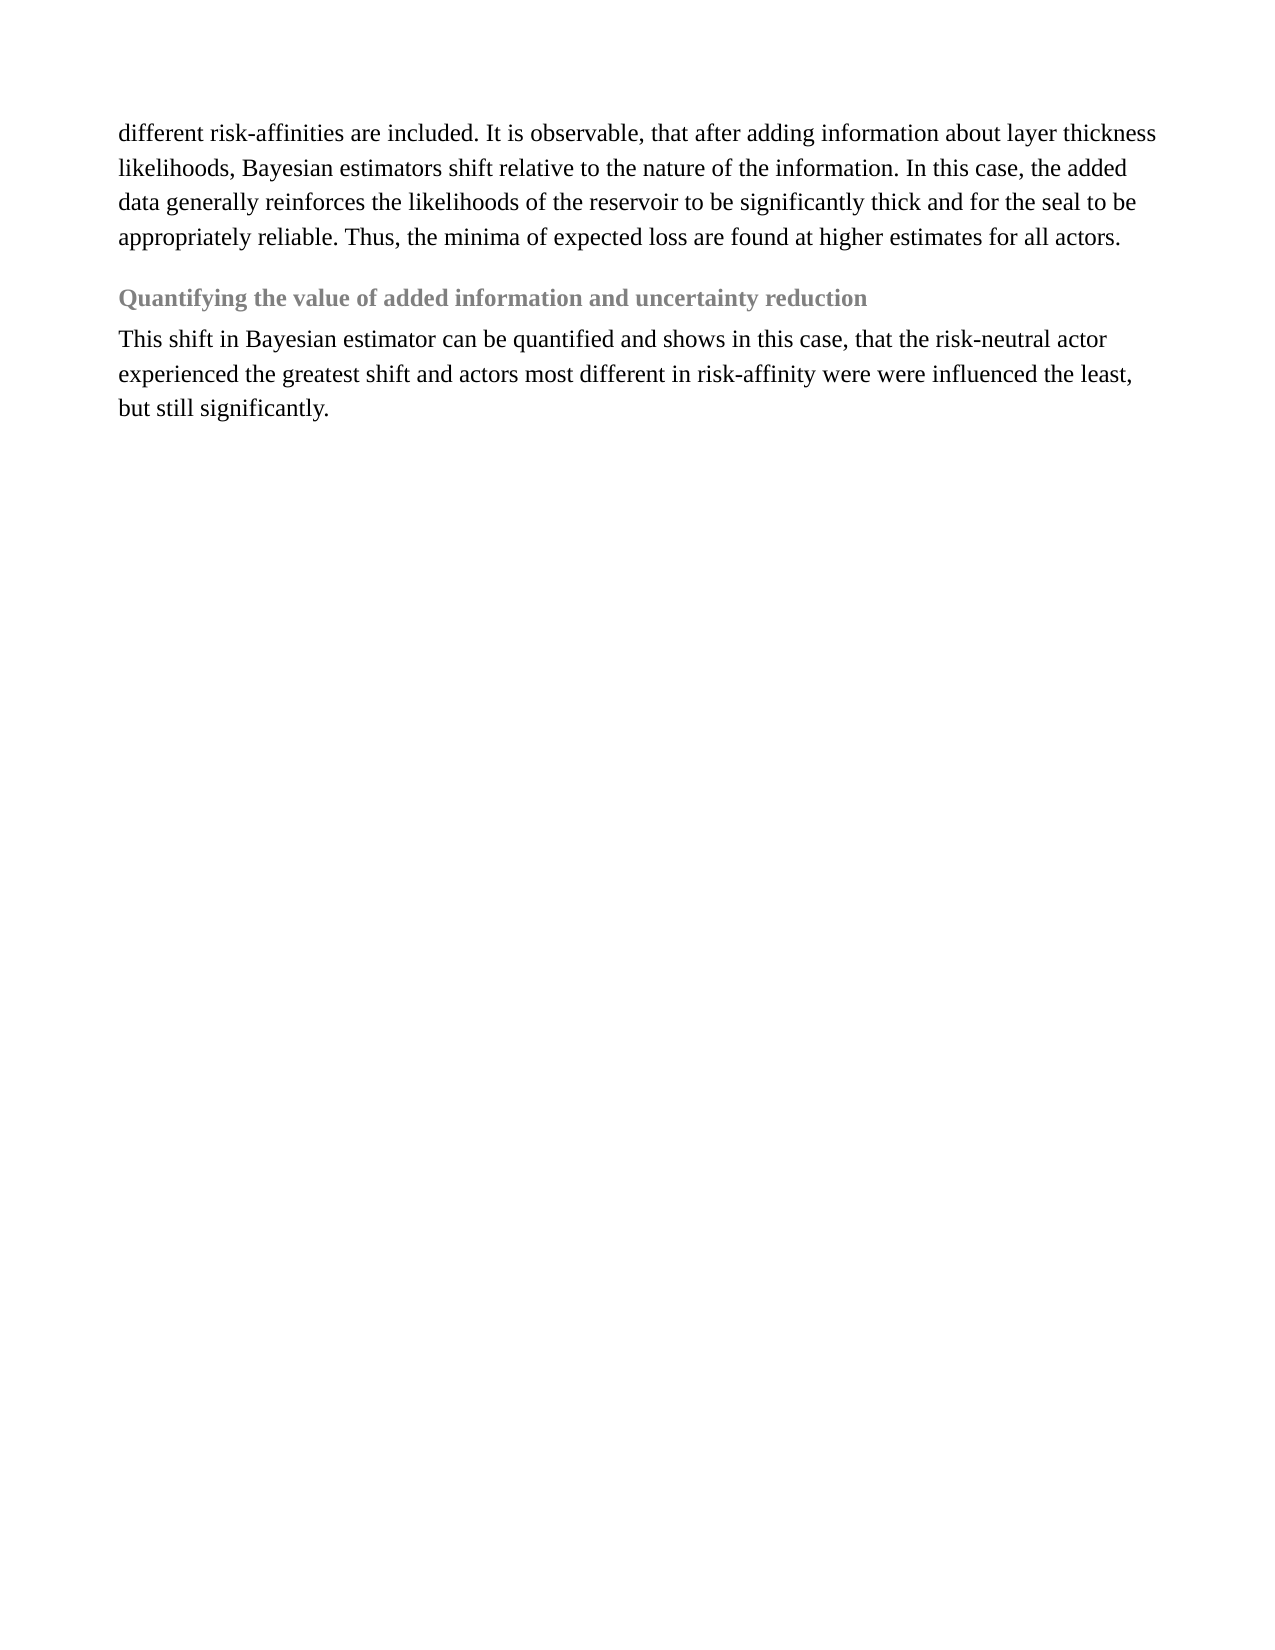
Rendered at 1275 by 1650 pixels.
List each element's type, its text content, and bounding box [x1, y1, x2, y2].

subtitle Quantifying the value of added information and uncertainty reduction [118, 283, 1157, 312]
text This shift in Bayesian estimator can be quantified and shows in this case, that the risk-neutral actor experienced the greatest shift and actors most different in risk-affinity were were influenced the least, but still significantly. [118, 324, 1157, 422]
text different risk-affinities are included. It is observable, that after adding information about layer thickness likelihoods, Bayesian estimators shift relative to the nature of the information. In this case, the added data generally reinforces the likelihoods of the reservoir to be significantly thick and for the seal to be appropriately reliable. Thus, the minima of expected loss are found at higher estimates for all actors. [118, 118, 1157, 250]
